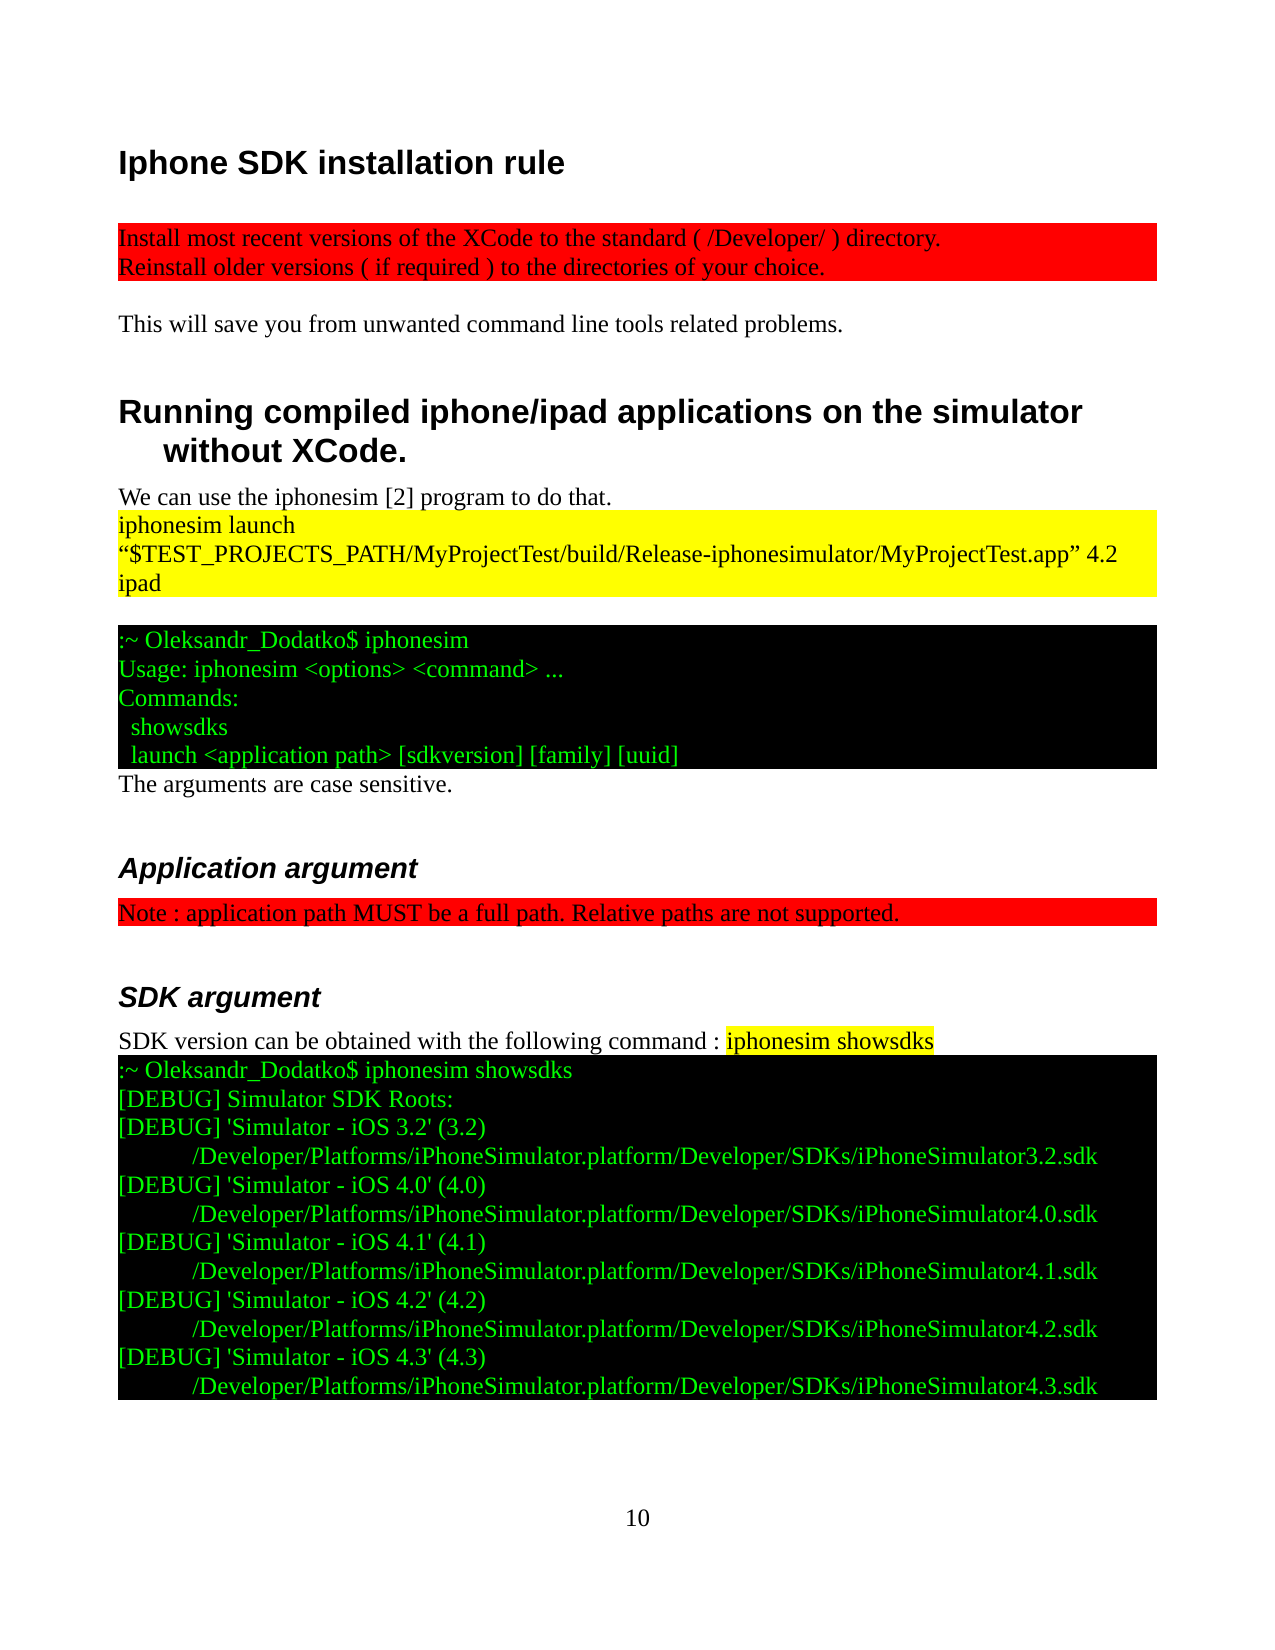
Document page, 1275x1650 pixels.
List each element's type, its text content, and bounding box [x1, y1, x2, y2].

subtitle SDK argument [118, 980, 1157, 1014]
text [DEBUG] 'Simulator - iOS 4.2' (4.2) [118, 1285, 1157, 1314]
text SDK version can be obtained with the following command : iphonesim showsdks [118, 1026, 1157, 1055]
text Commands: [118, 683, 1157, 712]
text Install most recent versions of the XCode to the standard ( /Developer/ ) directory. [118, 223, 1157, 252]
text showsdks [118, 712, 1157, 740]
text Usage: iphonesim <options> <command> ... [118, 654, 1157, 683]
text /Developer/Platforms/iPhoneSimulator.platform/Developer/SDKs/iPhoneSimulator4.0.sdk [118, 1199, 1157, 1227]
text launch <application path> [sdkversion] [family] [uuid] [118, 740, 1157, 769]
text This will save you from unwanted command line tools related problems. [118, 309, 1157, 338]
subtitle Iphone SDK installation rule [118, 143, 1157, 182]
text [DEBUG] Simulator SDK Roots: [118, 1084, 1157, 1112]
text :~ Oleksandr_Dodatko$ iphonesim showsdks [118, 1055, 1157, 1084]
text The arguments are case sensitive. [118, 769, 1157, 798]
text [DEBUG] 'Simulator - iOS 4.1' (4.1) [118, 1227, 1157, 1256]
text /Developer/Platforms/iPhoneSimulator.platform/Developer/SDKs/iPhoneSimulator3.2.sdk [118, 1141, 1157, 1170]
text iphonesim launch “$TEST_PROJECTS_PATH/MyProjectTest/build/Release-iphonesimulator/MyProjectTest.app” 4.2 ipad [118, 510, 1157, 597]
text [DEBUG] 'Simulator - iOS 4.0' (4.0) [118, 1170, 1157, 1199]
text /Developer/Platforms/iPhoneSimulator.platform/Developer/SDKs/iPhoneSimulator4.3.sdk [118, 1371, 1157, 1400]
subtitle Running compiled iphone/ipad applications on the simulator without XCode. [118, 392, 1157, 469]
text We can use the iphonesim [2] program to do that. [118, 482, 1157, 510]
subtitle Application argument [118, 852, 1157, 885]
text :~ Oleksandr_Dodatko$ iphonesim [118, 625, 1157, 654]
text Note : application path MUST be a full path. Relative paths are not supported. [118, 898, 1157, 926]
text [DEBUG] 'Simulator - iOS 4.3' (4.3) [118, 1342, 1157, 1371]
text /Developer/Platforms/iPhoneSimulator.platform/Developer/SDKs/iPhoneSimulator4.1.sdk [118, 1256, 1157, 1285]
text Reinstall older versions ( if required ) to the directories of your choice. [118, 252, 1157, 281]
text /Developer/Platforms/iPhoneSimulator.platform/Developer/SDKs/iPhoneSimulator4.2.sdk [118, 1314, 1157, 1342]
text [DEBUG] 'Simulator - iOS 3.2' (3.2) [118, 1112, 1157, 1141]
